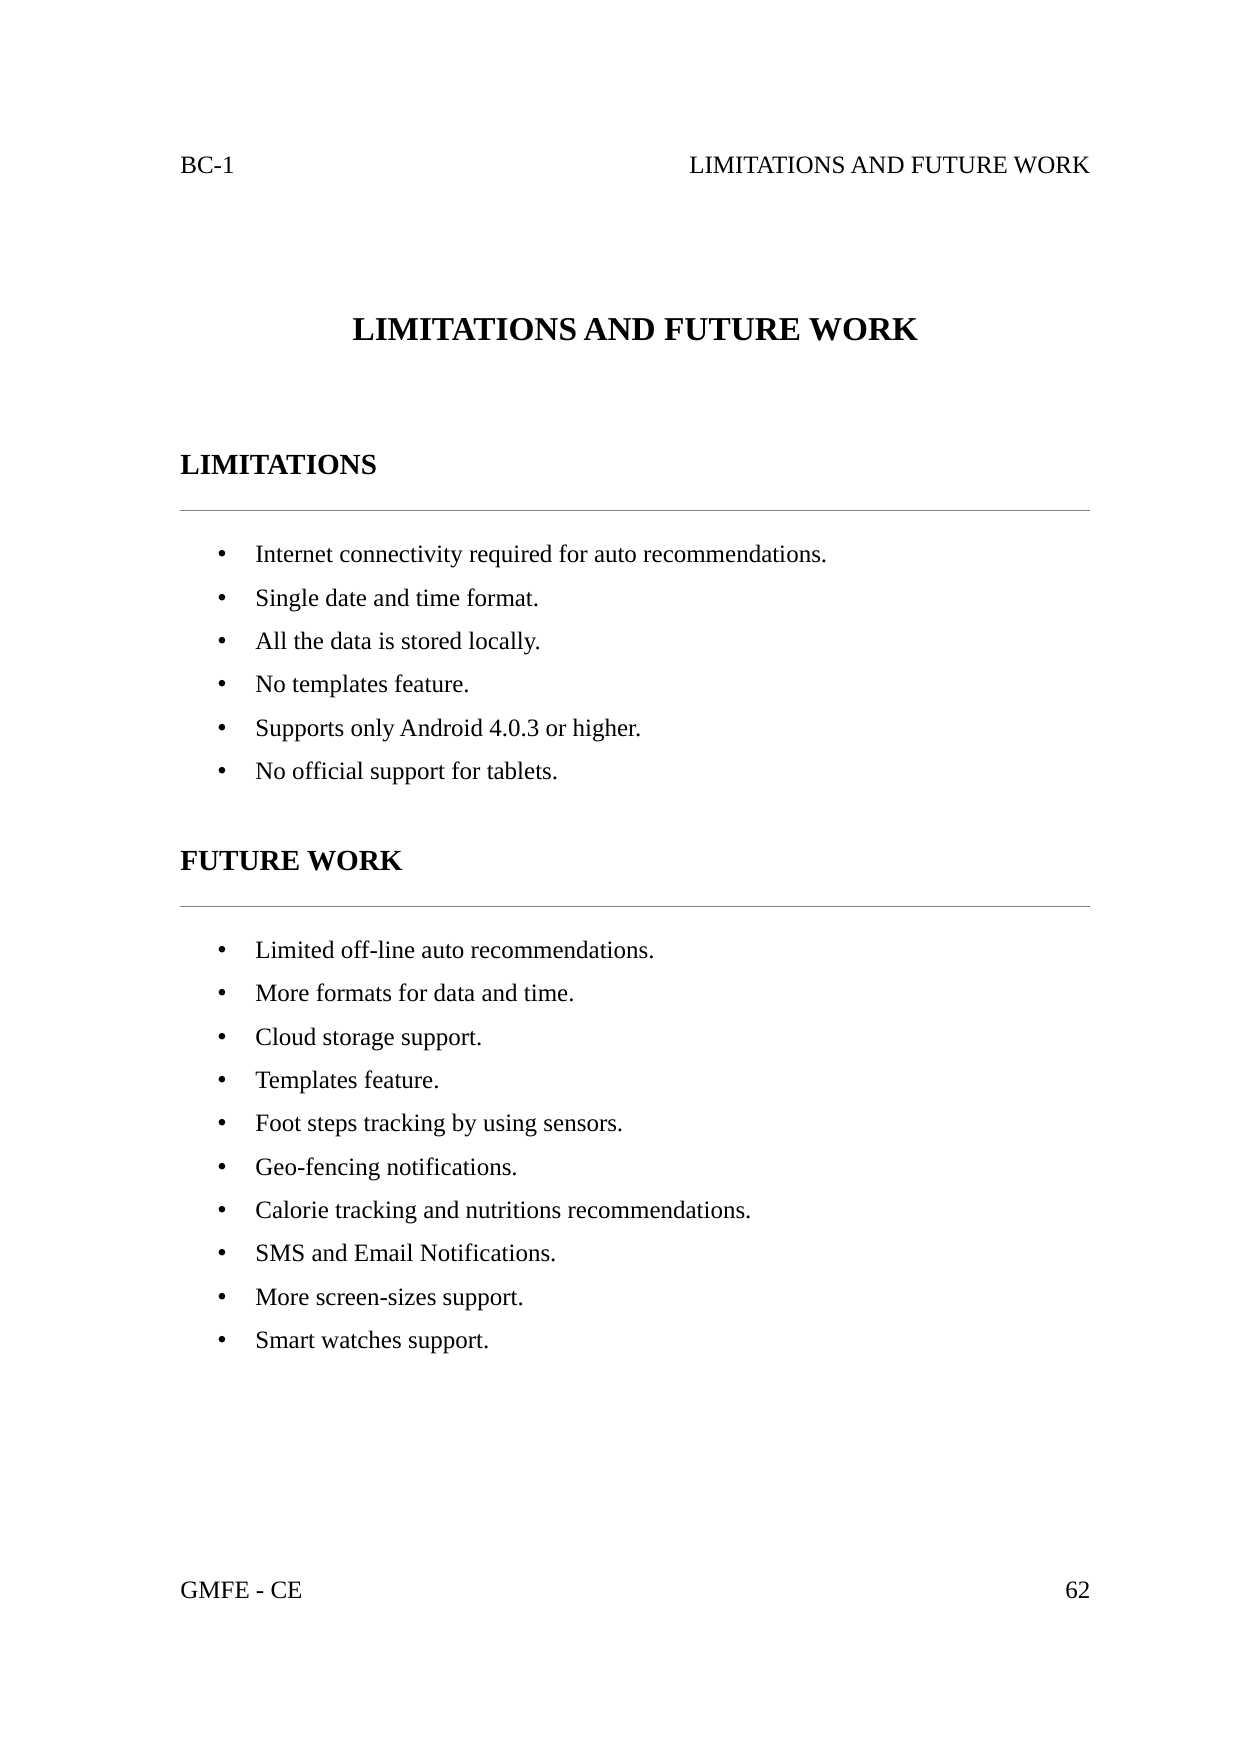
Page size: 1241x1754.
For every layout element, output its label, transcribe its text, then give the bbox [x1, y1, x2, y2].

list All the data is stored locally. [218, 626, 1090, 655]
subtitle LIMITATIONS AND FUTURE WORK [180, 309, 1090, 347]
list SMS and Email Notifications. [218, 1238, 1090, 1267]
text FUTURE WORK [180, 843, 1090, 876]
list More formats for data and time. [218, 978, 1090, 1007]
list No templates feature. [218, 669, 1090, 698]
list Supports only Android 4.0.3 or higher. [218, 713, 1090, 742]
text LIMITATIONS [180, 447, 1090, 481]
list No official support for tablets. [218, 756, 1090, 785]
list Templates feature. [218, 1065, 1090, 1094]
list Internet connectivity required for auto recommendations. [218, 539, 1090, 568]
list More screen-sizes support. [218, 1282, 1090, 1311]
list Smart watches support. [218, 1325, 1090, 1354]
list Single date and time format. [218, 583, 1090, 612]
list Foot steps tracking by using sensors. [218, 1108, 1090, 1137]
list Limited off-line auto recommendations. [218, 935, 1090, 964]
list Cloud storage support. [218, 1022, 1090, 1051]
list Geo-fencing notifications. [218, 1152, 1090, 1181]
list Calorie tracking and nutritions recommendations. [218, 1195, 1090, 1224]
